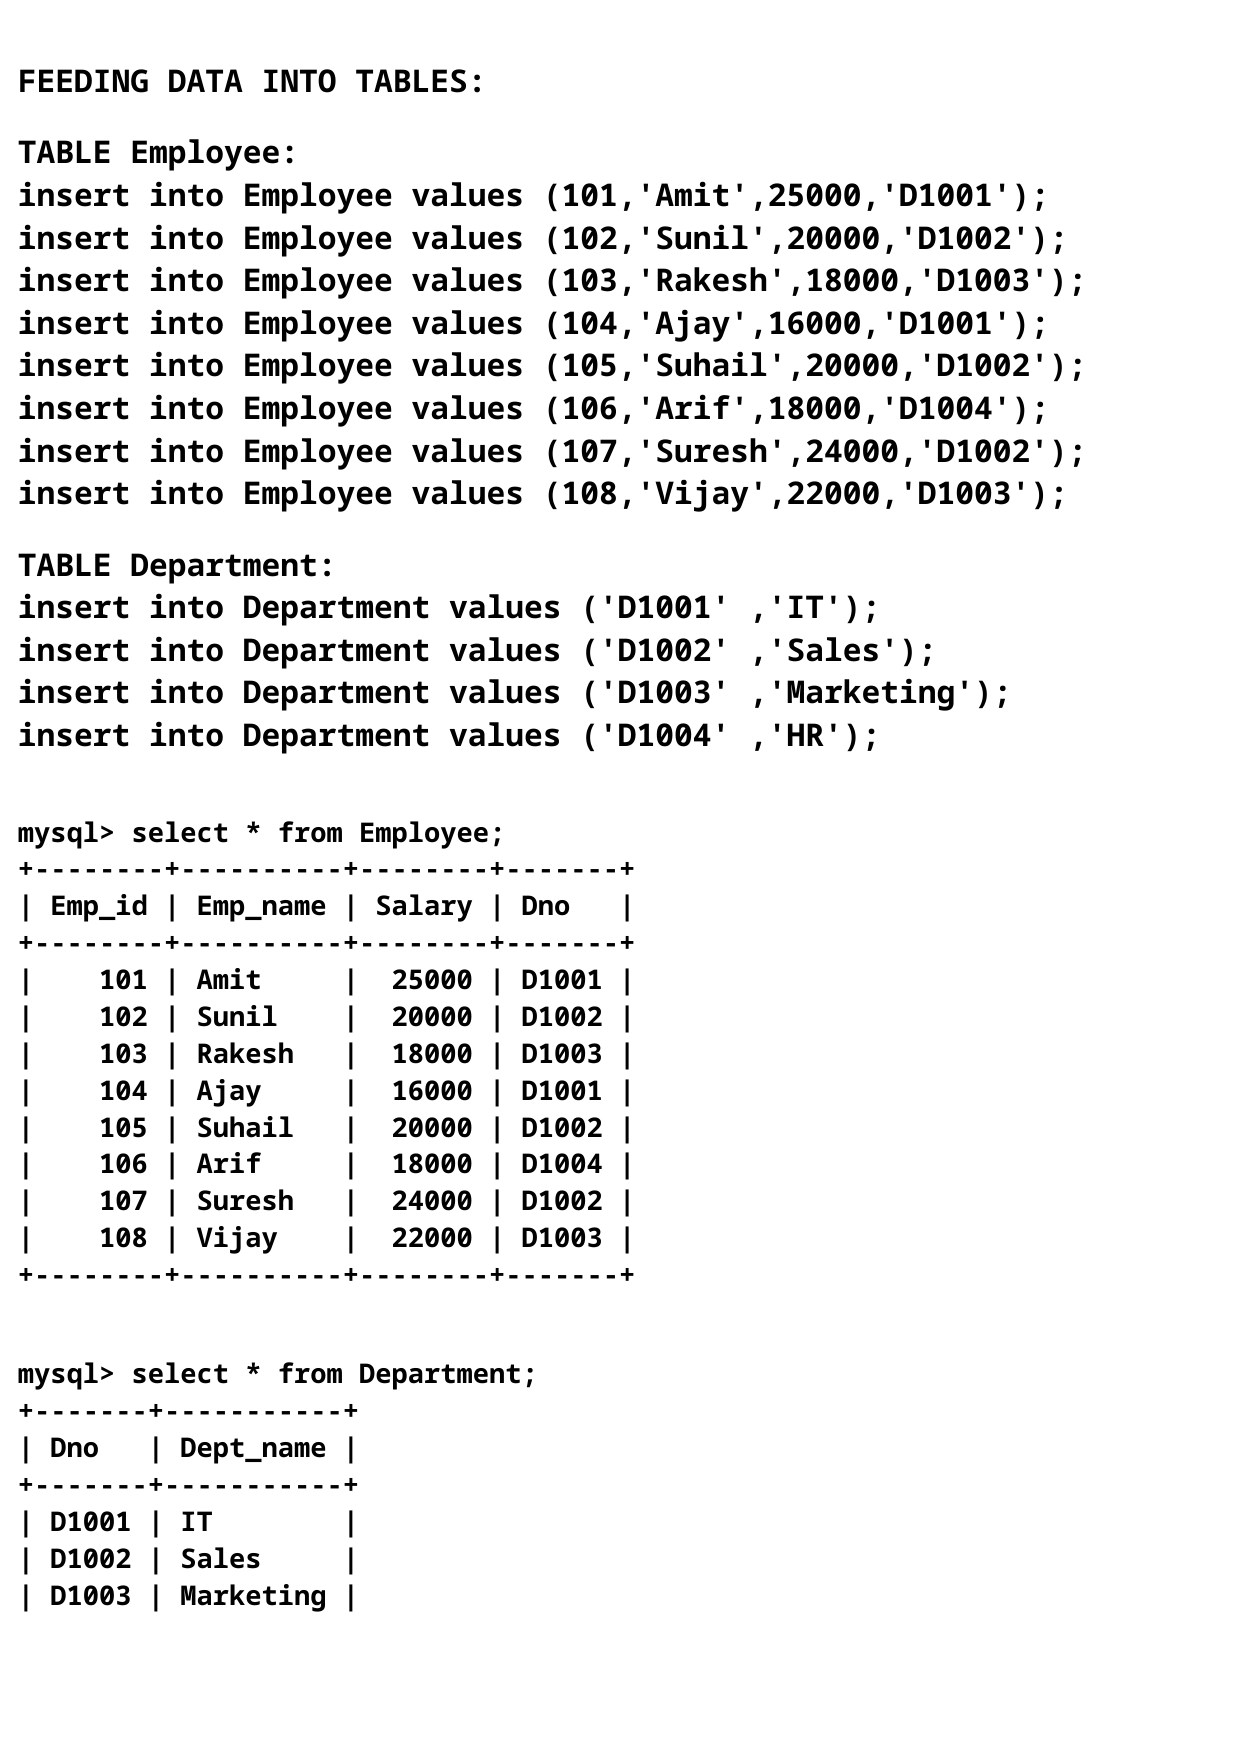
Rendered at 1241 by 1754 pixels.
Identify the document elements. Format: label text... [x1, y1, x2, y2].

text | D1001 | IT | [18, 1502, 1222, 1539]
text | 102 | Sunil | 20000 | D1002 | [18, 997, 1222, 1034]
text +--------+----------+--------+-------+ [18, 850, 1222, 887]
text insert into Department values ('D1001' ,'IT'); [18, 585, 1222, 628]
text FEEDING DATA INTO TABLES: [18, 59, 1222, 102]
text mysql> select * from Employee; [18, 813, 1222, 850]
text insert into Employee values (108,'Vijay',22000,'D1003'); [18, 471, 1222, 514]
text insert into Employee values (101,'Amit',25000,'D1001'); [18, 173, 1222, 216]
text +-------+-----------+ [18, 1465, 1222, 1502]
text | 103 | Rakesh | 18000 | D1003 | [18, 1034, 1222, 1071]
text insert into Employee values (107,'Suresh',24000,'D1002'); [18, 429, 1222, 471]
text | 107 | Suresh | 24000 | D1002 | [18, 1182, 1222, 1219]
text | D1003 | Marketing | [18, 1576, 1222, 1613]
text | 108 | Vijay | 22000 | D1003 | [18, 1219, 1222, 1256]
text insert into Employee values (104,'Ajay',16000,'D1001'); [18, 301, 1222, 343]
text TABLE Department: [18, 543, 1222, 585]
text insert into Employee values (105,'Suhail',20000,'D1002'); [18, 343, 1222, 386]
text insert into Employee values (106,'Arif',18000,'D1004'); [18, 386, 1222, 429]
text mysql> select * from Department; [18, 1355, 1222, 1392]
text insert into Department values ('D1002' ,'Sales'); [18, 628, 1222, 670]
text insert into Employee values (103,'Rakesh',18000,'D1003'); [18, 258, 1222, 301]
text TABLE Employee: [18, 130, 1222, 173]
text | 105 | Suhail | 20000 | D1002 | [18, 1108, 1222, 1145]
text +-------+-----------+ [18, 1392, 1222, 1428]
text | 101 | Amit | 25000 | D1001 | [18, 961, 1222, 997]
text | 106 | Arif | 18000 | D1004 | [18, 1145, 1222, 1182]
text | D1002 | Sales | [18, 1539, 1222, 1576]
text | 104 | Ajay | 16000 | D1001 | [18, 1071, 1222, 1108]
text +--------+----------+--------+-------+ [18, 924, 1222, 961]
text | Emp_id | Emp_name | Salary | Dno | [18, 887, 1222, 924]
text +--------+----------+--------+-------+ [18, 1256, 1222, 1292]
text insert into Department values ('D1003' ,'Marketing'); [18, 670, 1222, 713]
text insert into Employee values (102,'Sunil',20000,'D1002'); [18, 216, 1222, 258]
text insert into Department values ('D1004' ,'HR'); [18, 713, 1222, 756]
text | Dno | Dept_name | [18, 1428, 1222, 1465]
